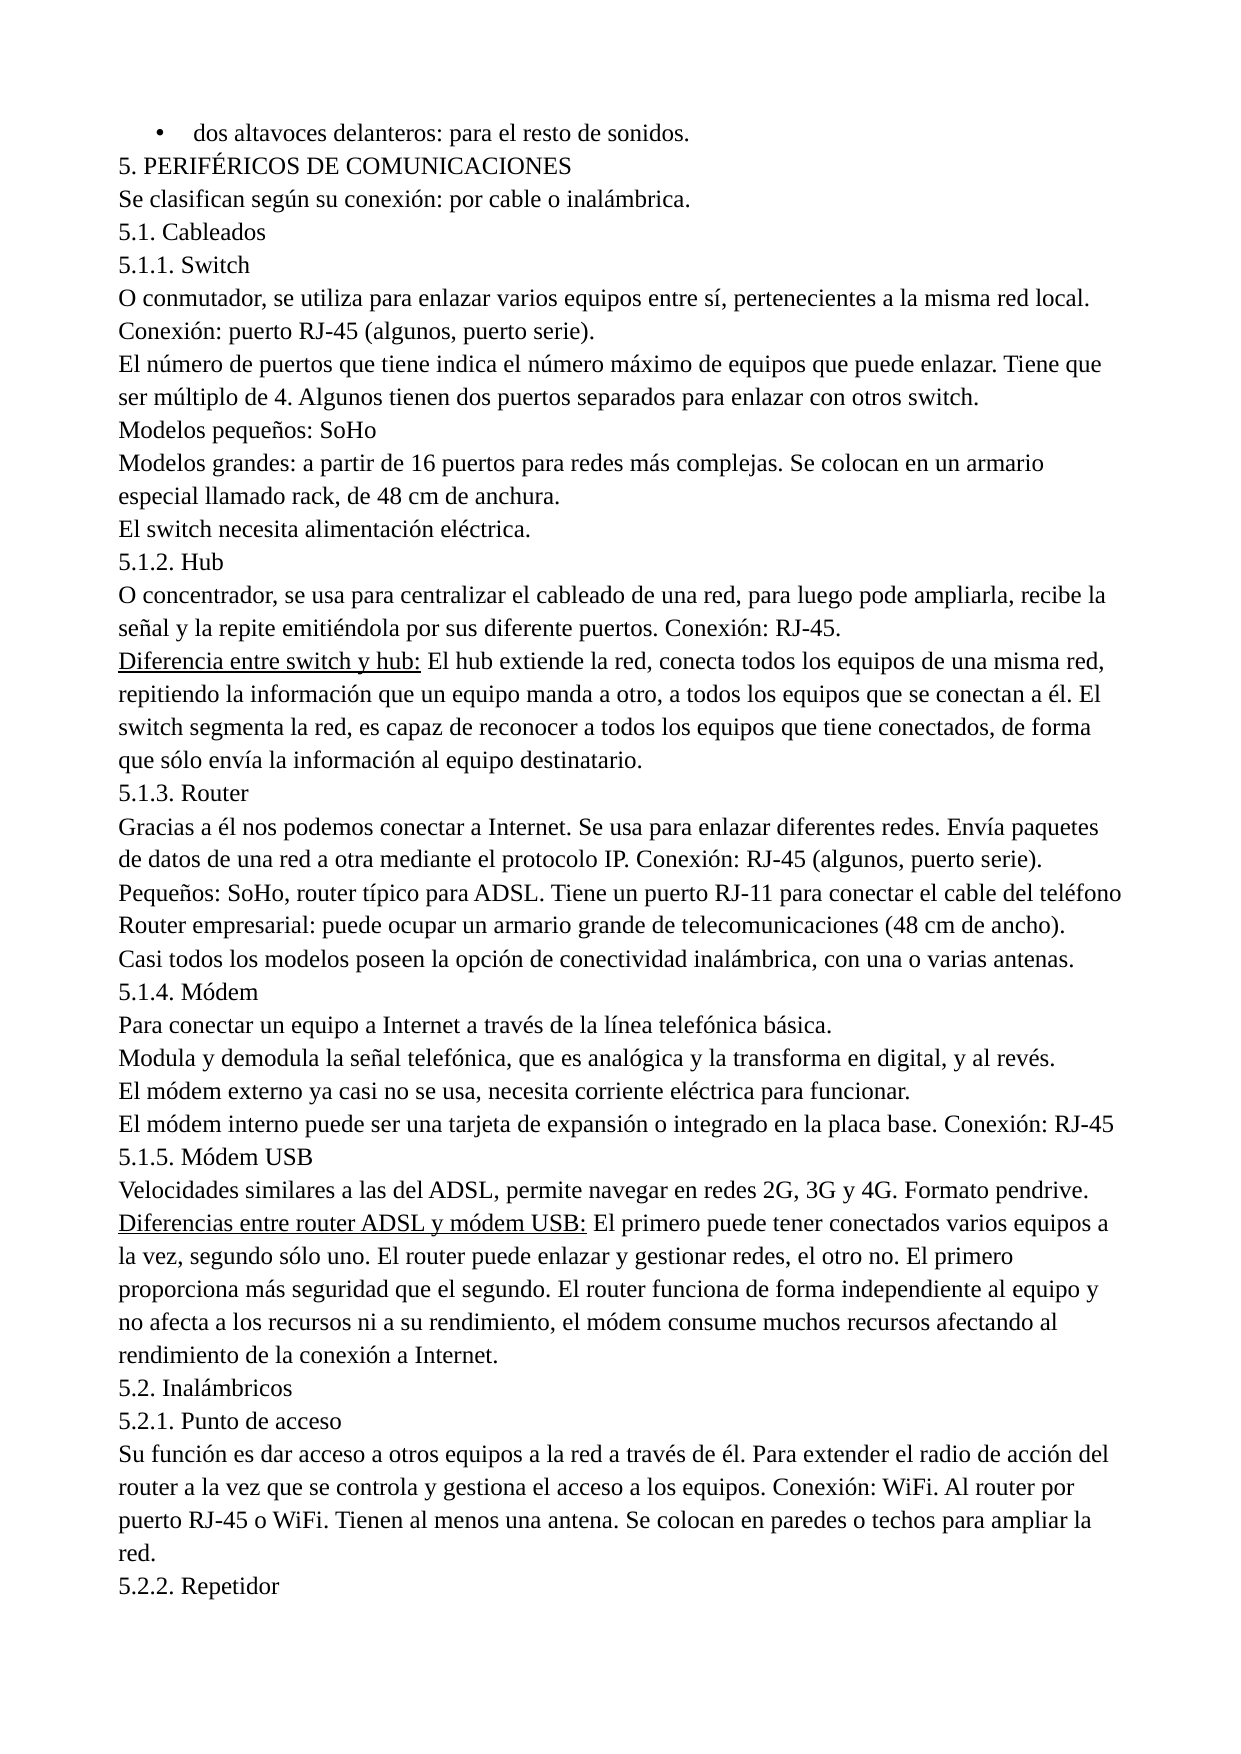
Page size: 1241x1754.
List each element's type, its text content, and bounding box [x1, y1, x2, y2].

text El módem interno puede ser una tarjeta de expansión o integrado en la placa base. Conexión: RJ-45 [118, 1109, 1122, 1137]
text 5.1.3. Router [118, 778, 1122, 807]
text Modula y demodula la señal telefónica, que es analógica y la transforma en digital, y al revés. [118, 1043, 1122, 1071]
text O conmutador, se utiliza para enlazar varios equipos entre sí, pertenecientes a la misma red local. Conexión: puerto RJ-45 (algunos, puerto serie). [118, 283, 1122, 345]
text Diferencia entre switch y hub: El hub extiende la red, conecta todos los equipos de una misma red, repitiendo la información que un equipo manda a otro, a todos los equipos que se conectan a él. El switch segmenta la red, es capaz de reconocer a todos los equipos que tiene conectados, de forma que sólo envía la información al equipo destinatario. [118, 646, 1122, 774]
text Router empresarial: puede ocupar un armario grande de telecomunicaciones (48 cm de ancho). [118, 911, 1122, 939]
text Se clasifican según su conexión: por cable o inalámbrica. [118, 184, 1122, 213]
text 5.1.4. Módem [118, 977, 1122, 1005]
text 5.1.5. Módem USB [118, 1142, 1122, 1171]
text Gracias a él nos podemos conectar a Internet. Se usa para enlazar diferentes redes. Envía paquetes de datos de una red a otra mediante el protocolo IP. Conexión: RJ-45 (algunos, puerto serie). [118, 812, 1122, 873]
text El número de puertos que tiene indica el número máximo de equipos que puede enlazar. Tiene que ser múltiplo de 4. Algunos tienen dos puertos separados para enlazar con otros switch. [118, 349, 1122, 411]
text Su función es dar acceso a otros equipos a la red a través de él. Para extender el radio de acción del router a la vez que se controla y gestiona el acceso a los equipos. Conexión: WiFi. Al router por puerto RJ-45 o WiFi. Tienen al menos una antena. Se colocan en paredes o techos para ampliar la red. [118, 1439, 1122, 1567]
text Modelos grandes: a partir de 16 puertos para redes más complejas. Se colocan en un armario especial llamado rack, de 48 cm de anchura. [118, 448, 1122, 510]
text Modelos pequeños: SoHo [118, 415, 1122, 444]
text Para conectar un equipo a Internet a través de la línea telefónica básica. [118, 1010, 1122, 1038]
text 5.2. Inalámbricos [118, 1373, 1122, 1402]
text Pequeños: SoHo, router típico para ADSL. Tiene un puerto RJ-11 para conectar el cable del teléfono [118, 878, 1122, 906]
text El switch necesita alimentación eléctrica. [118, 514, 1122, 543]
text 5.2.2. Repetidor [118, 1571, 1122, 1600]
text 5.1.1. Switch [118, 250, 1122, 279]
text 5. PERIFÉRICOS DE COMUNICACIONES [118, 151, 1122, 180]
text Velocidades similares a las del ADSL, permite navegar en redes 2G, 3G y 4G. Formato pendrive. [118, 1175, 1122, 1203]
text 5.1. Cableados [118, 217, 1122, 246]
text 5.2.1. Punto de acceso [118, 1406, 1122, 1435]
text 5.1.2. Hub [118, 547, 1122, 576]
text Casi todos los modelos poseen la opción de conectividad inalámbrica, con una o varias antenas. [118, 944, 1122, 972]
text El módem externo ya casi no se usa, necesita corriente eléctrica para funcionar. [118, 1076, 1122, 1104]
text O concentrador, se usa para centralizar el cableado de una red, para luego pode ampliarla, recibe la señal y la repite emitiéndola por sus diferente puertos. Conexión: RJ-45. [118, 580, 1122, 642]
text Diferencias entre router ADSL y módem USB: El primero puede tener conectados varios equipos a la vez, segundo sólo uno. El router puede enlazar y gestionar redes, el otro no. El primero proporciona más seguridad que el segundo. El router funciona de forma independiente al equipo y no afecta a los recursos ni a su rendimiento, el módem consume muchos recursos afectando al rendimiento de la conexión a Internet. [118, 1208, 1122, 1369]
list dos altavoces delanteros: para el resto de sonidos. [156, 118, 1122, 147]
